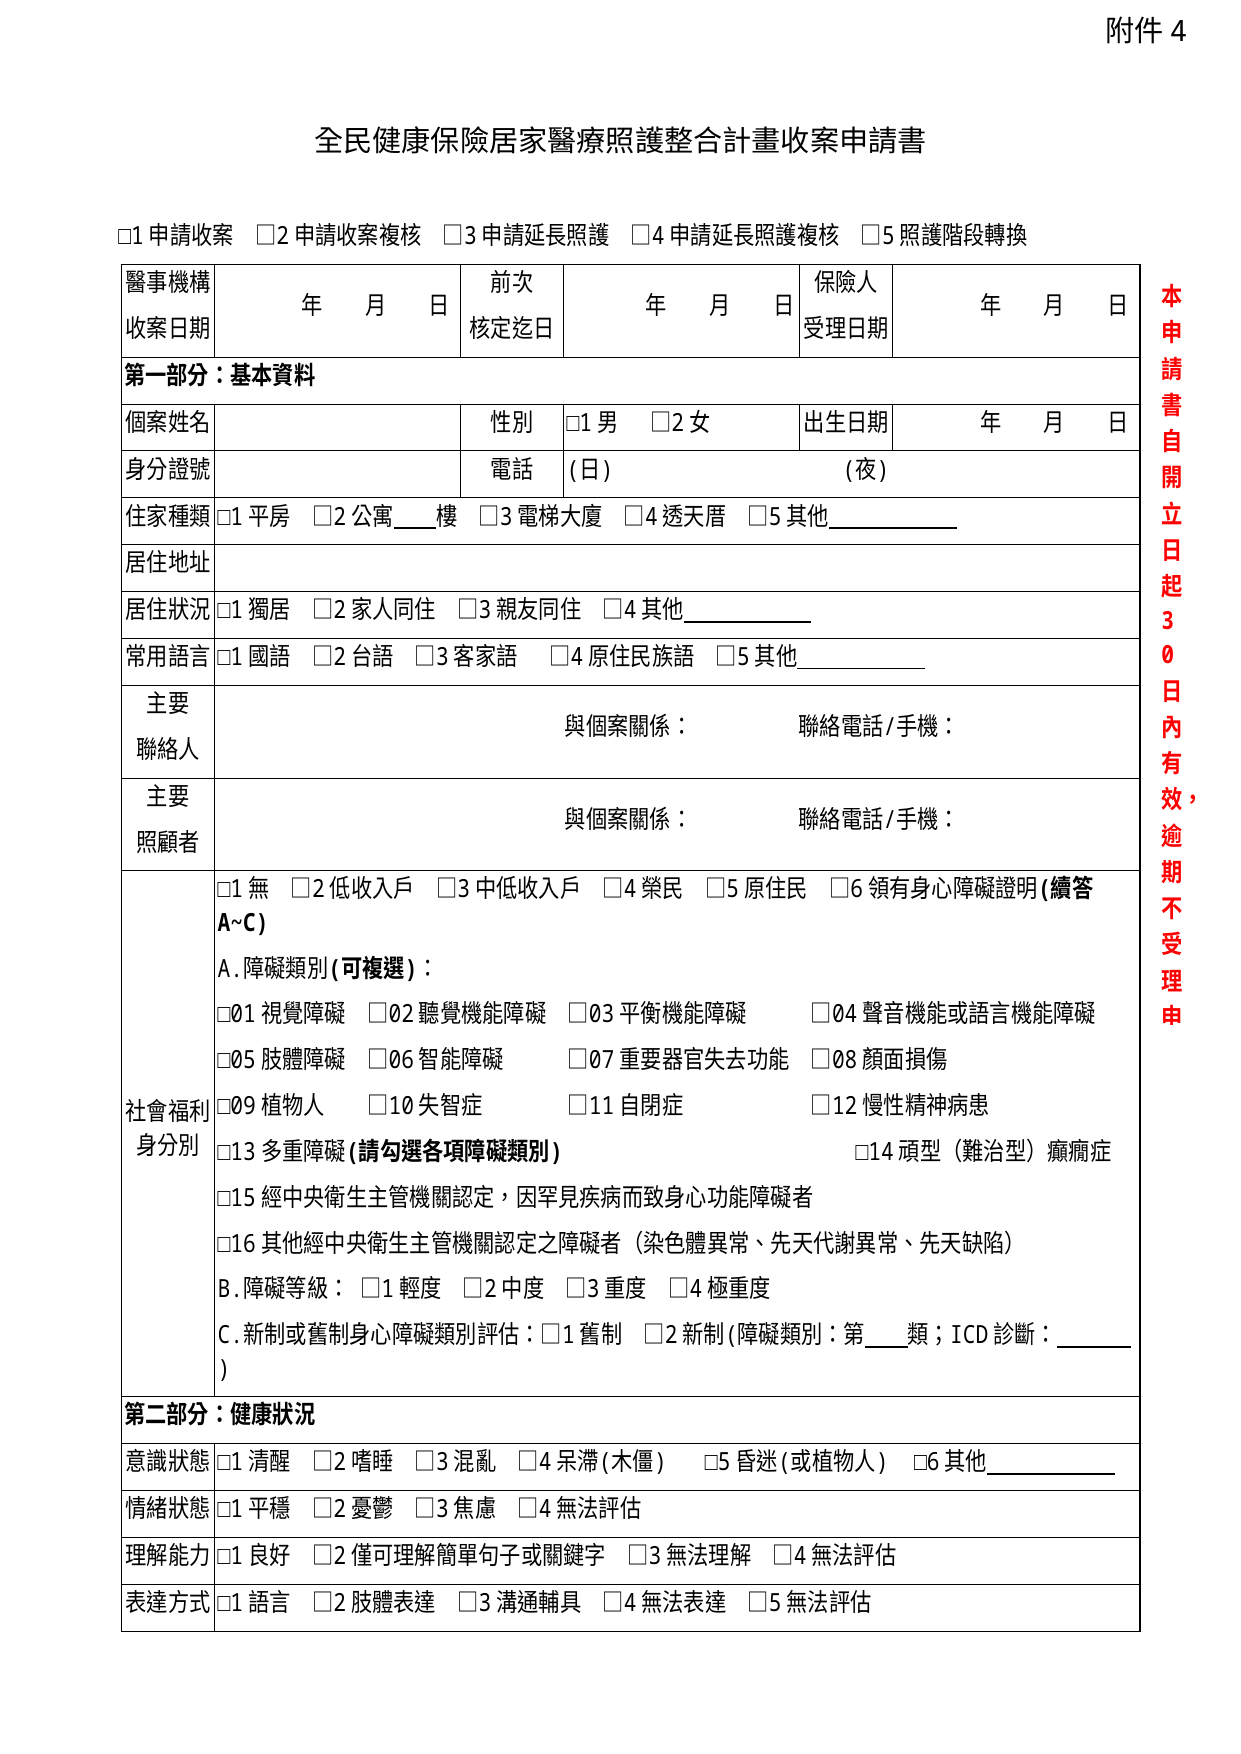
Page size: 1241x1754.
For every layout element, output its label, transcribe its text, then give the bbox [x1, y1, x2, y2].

table_cell 電話 [461, 451, 563, 497]
table_header 年 月 日 [564, 265, 799, 357]
table_header 醫事機構 收案日期 [122, 265, 214, 357]
table_cell 與個案關係： 聯絡電話/手機： [215, 686, 1139, 777]
table_cell [215, 545, 1139, 591]
table_cell 第二部分：健康狀況 [122, 1397, 1139, 1443]
table_cell □1男 □2女 [564, 405, 799, 450]
table_cell 意識狀態 [122, 1444, 214, 1490]
table_cell 理解能力 [122, 1538, 214, 1584]
table_header 年 月 日 [215, 265, 460, 357]
table_cell (日) (夜) [564, 451, 1139, 497]
table_cell □1獨居 □2家人同住 □3親友同住 □4其他 [215, 592, 1139, 638]
table_header 前次 核定迄日 [461, 265, 563, 357]
table_cell 主要 照顧者 [122, 779, 214, 870]
table_cell □1國語 □2台語 □3客家語 □4原住民族語 □5其他 [215, 639, 1139, 685]
table_header 年 月 日 [893, 265, 1139, 357]
table_cell 性別 [461, 405, 563, 450]
table_cell 個案姓名 [122, 405, 214, 450]
table_cell 出生日期 [800, 405, 892, 450]
table_cell □1語言 □2肢體表達 □3溝通輔具 □4無法表達 □5無法評估 [215, 1585, 1139, 1631]
table_cell 居住狀況 [122, 592, 214, 638]
text 全民健康保險居家醫療照護整合計畫收案申請書 [118, 118, 1122, 160]
table_cell [215, 451, 460, 497]
table_cell 住家種類 [122, 498, 214, 544]
table_cell □1平房 □2公寓 樓 □3電梯大廈 □4透天厝 □5其他 [215, 498, 1139, 544]
text □1申請收案 □2申請收案複核 □3申請延長照護 □4申請延長照護複核 □5照護階段轉換 [118, 218, 1122, 251]
table_cell □1清醒 □2嗜睡 □3混亂 □4呆滯(木僵) □5昏迷(或植物人) □6其他 [215, 1444, 1139, 1490]
table_cell 居住地址 [122, 545, 214, 591]
table_cell 第一部分：基本資料 [122, 358, 1139, 403]
table_cell 社會福利身分別 [122, 871, 214, 1396]
table_cell □1良好 □2僅可理解簡單句子或關鍵字 □3無法理解 □4無法評估 [215, 1538, 1139, 1584]
table_cell 情緒狀態 [122, 1491, 214, 1537]
table_cell 與個案關係： 聯絡電話/手機： [215, 779, 1139, 870]
table_cell □1無 □2低收入戶 □3中低收入戶 □4榮民 □5原住民 □6領有身心障礙證明(續答A~C) A.障礙類別(可複選)： □01視覺障礙 □02聽覺機能障礙 □03平衡機能障礙 □04聲音機能或語言機能障礙 □05肢體障礙 □06智能障礙 □07重要器官失去功能 □08顏面損傷 □09植物人 □10失智症 □11自閉症 □12慢性精神病患 □13多重障礙(請勾選各項障礙類別) □14頑型（難治型）癲癇症 □15經中央衛生主管機關認定，因罕見疾病而致身心功能障礙者 □16其他經中央衛生主管機關認定之障礙者（染色體異常、先天代謝異常、先天缺陷） B.障礙等級： □1輕度 □2中度 □3重度 □4極重度 C.新制或舊制身心障礙類別評估：□1舊制 □2新制(障礙類別：第 類；ICD診斷： ) [215, 871, 1139, 1396]
table_cell □1平穩 □2憂鬱 □3焦慮 □4無法評估 [215, 1491, 1139, 1537]
table_cell 主要 聯絡人 [122, 686, 214, 777]
table_header 保險人 受理日期 [800, 265, 892, 357]
table_cell 常用語言 [122, 639, 214, 685]
text 附件4 [1105, 7, 1189, 45]
table_cell 表達方式 [122, 1585, 214, 1631]
table_cell 身分證號 [122, 451, 214, 497]
table_cell [215, 405, 460, 450]
table_cell 年 月 日 [893, 405, 1139, 450]
